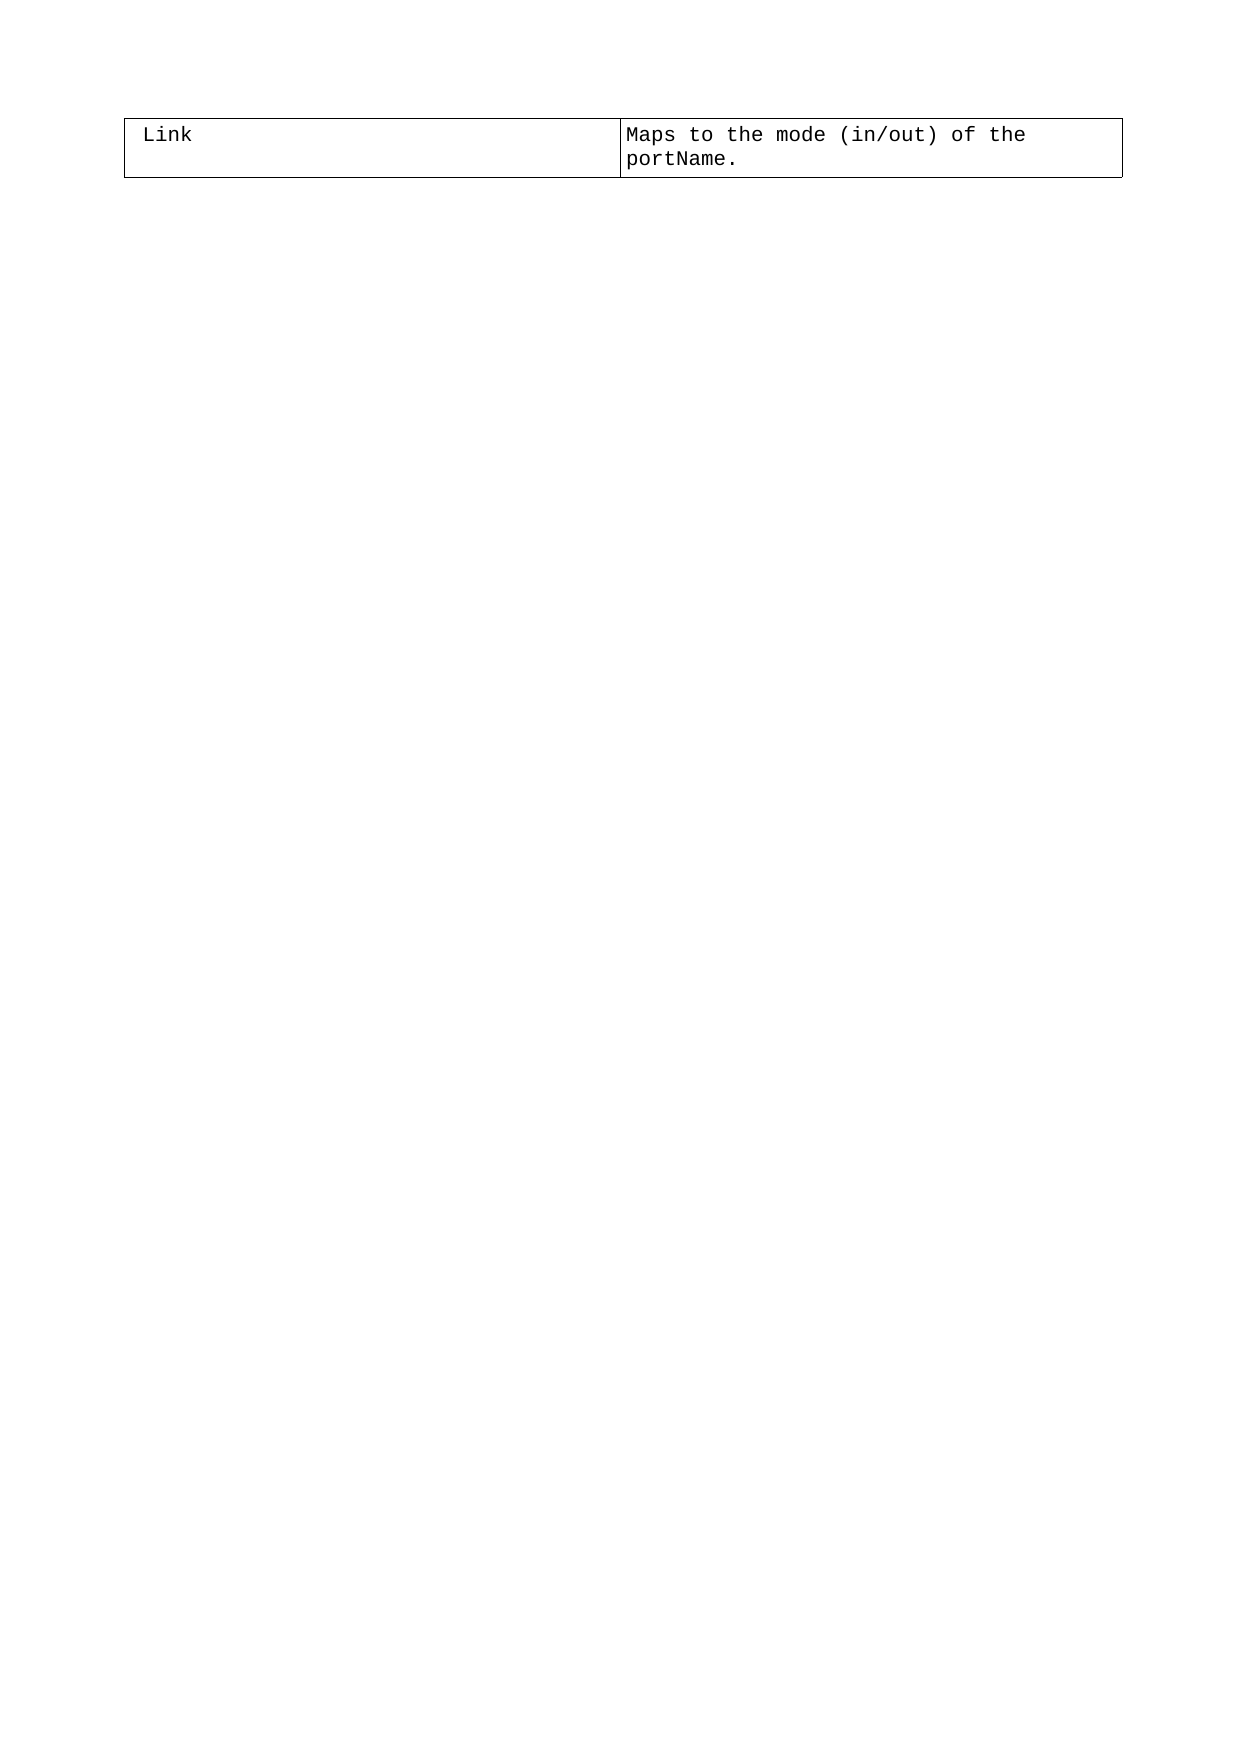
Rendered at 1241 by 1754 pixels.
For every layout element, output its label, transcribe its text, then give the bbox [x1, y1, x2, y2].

table_cell Maps to the mode (in/out) of the portName. [621, 119, 1122, 177]
table_cell Link [125, 119, 620, 177]
